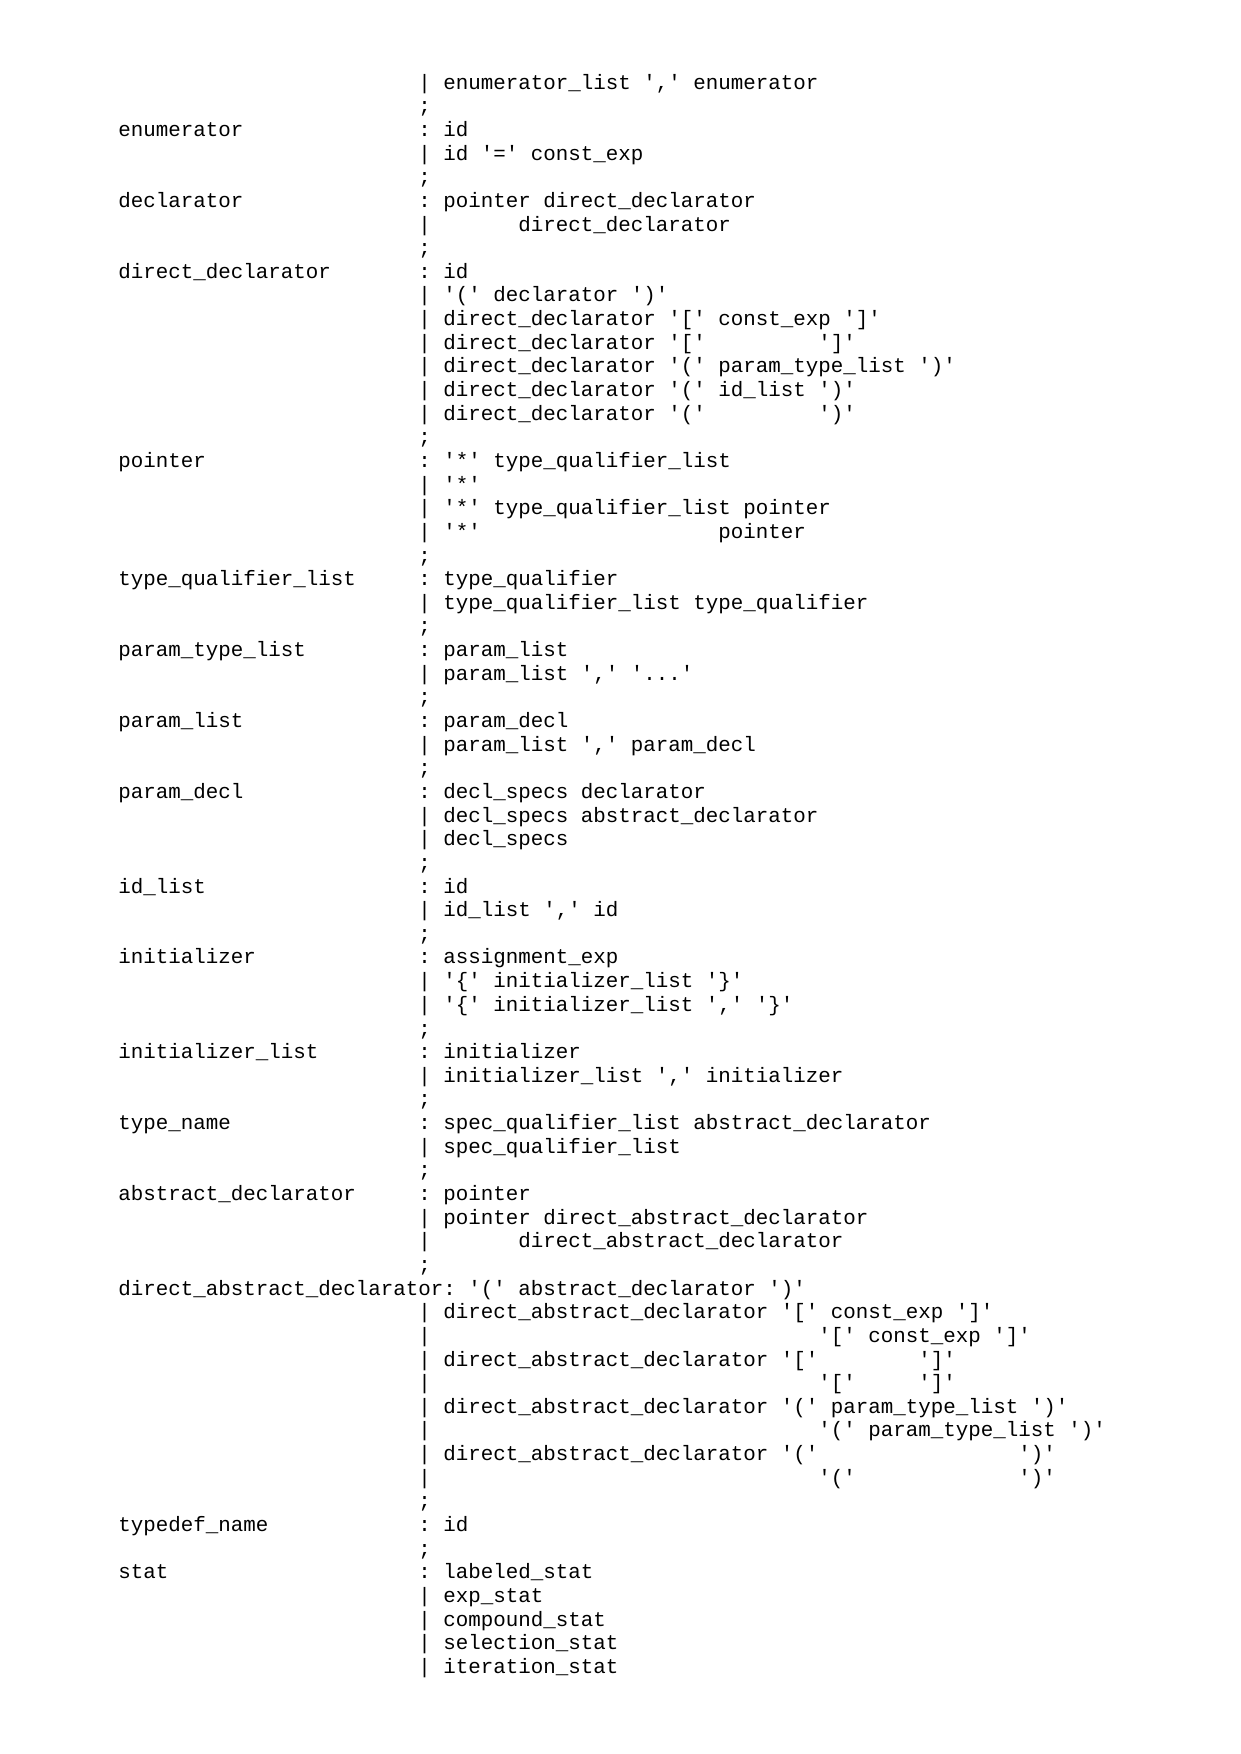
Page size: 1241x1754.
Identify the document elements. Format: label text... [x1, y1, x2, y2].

text | iteration_stat [118, 1656, 1122, 1679]
text | pointer direct_abstract_declarator [118, 1207, 1122, 1230]
text ; [118, 1254, 1122, 1278]
text | '{' initializer_list '}' [118, 970, 1122, 994]
text | direct_declarator '(' id_list ')' [118, 379, 1122, 403]
text | '(' declarator ')' [118, 284, 1122, 308]
text | direct_abstract_declarator '[' const_exp ']' [118, 1301, 1122, 1325]
text | direct_abstract_declarator '[' ']' [118, 1348, 1122, 1372]
text abstract_declarator : pointer [118, 1183, 1122, 1207]
text ; [118, 95, 1122, 119]
text | direct_abstract_declarator '(' ')' [118, 1443, 1122, 1467]
text | param_list ',' '...' [118, 663, 1122, 686]
text | '(' ')' [118, 1467, 1122, 1490]
text ; [118, 1490, 1122, 1514]
text direct_declarator : id [118, 261, 1122, 284]
text | direct_declarator [118, 213, 1122, 237]
text param_list : param_decl [118, 710, 1122, 734]
text pointer : '*' type_qualifier_list [118, 450, 1122, 474]
text | direct_abstract_declarator [118, 1230, 1122, 1254]
text | initializer_list ',' initializer [118, 1065, 1122, 1088]
text initializer : assignment_exp [118, 947, 1122, 970]
text | direct_declarator '(' ')' [118, 403, 1122, 426]
text declarator : pointer direct_declarator [118, 190, 1122, 213]
text | selection_stat [118, 1632, 1122, 1656]
text direct_abstract_declarator: '(' abstract_declarator ')' [118, 1278, 1122, 1301]
text initializer_list : initializer [118, 1041, 1122, 1065]
text id_list : id [118, 876, 1122, 899]
text | enumerator_list ',' enumerator [118, 72, 1122, 95]
text ; [118, 237, 1122, 261]
text | direct_abstract_declarator '(' param_type_list ')' [118, 1396, 1122, 1419]
text type_qualifier_list : type_qualifier [118, 568, 1122, 592]
text | '{' initializer_list ',' '}' [118, 994, 1122, 1017]
text | '*' [118, 474, 1122, 497]
text | '(' param_type_list ')' [118, 1419, 1122, 1443]
text ; [118, 616, 1122, 639]
text ; [118, 1538, 1122, 1561]
text | '*' pointer [118, 521, 1122, 544]
text | direct_declarator '[' ']' [118, 332, 1122, 355]
text | '[' const_exp ']' [118, 1325, 1122, 1348]
text ; [118, 686, 1122, 710]
text | compound_stat [118, 1609, 1122, 1632]
text param_type_list : param_list [118, 639, 1122, 663]
text | '*' type_qualifier_list pointer [118, 497, 1122, 521]
text | '[' ']' [118, 1372, 1122, 1396]
text enumerator : id [118, 119, 1122, 143]
text | decl_specs abstract_declarator [118, 805, 1122, 828]
text | param_list ',' param_decl [118, 734, 1122, 757]
text ; [118, 1017, 1122, 1041]
text | id '=' const_exp [118, 143, 1122, 166]
text typedef_name : id [118, 1514, 1122, 1538]
text | exp_stat [118, 1585, 1122, 1609]
text ; [118, 757, 1122, 781]
text ; [118, 852, 1122, 876]
text type_name : spec_qualifier_list abstract_declarator [118, 1112, 1122, 1136]
text | direct_declarator '(' param_type_list ')' [118, 355, 1122, 379]
text ; [118, 923, 1122, 947]
text | type_qualifier_list type_qualifier [118, 592, 1122, 616]
text ; [118, 1159, 1122, 1183]
text ; [118, 1088, 1122, 1112]
text ; [118, 166, 1122, 190]
text ; [118, 426, 1122, 450]
text | spec_qualifier_list [118, 1136, 1122, 1159]
text | id_list ',' id [118, 899, 1122, 923]
text | direct_declarator '[' const_exp ']' [118, 308, 1122, 332]
text param_decl : decl_specs declarator [118, 781, 1122, 805]
text stat : labeled_stat [118, 1561, 1122, 1585]
text | decl_specs [118, 828, 1122, 852]
text ; [118, 544, 1122, 568]
